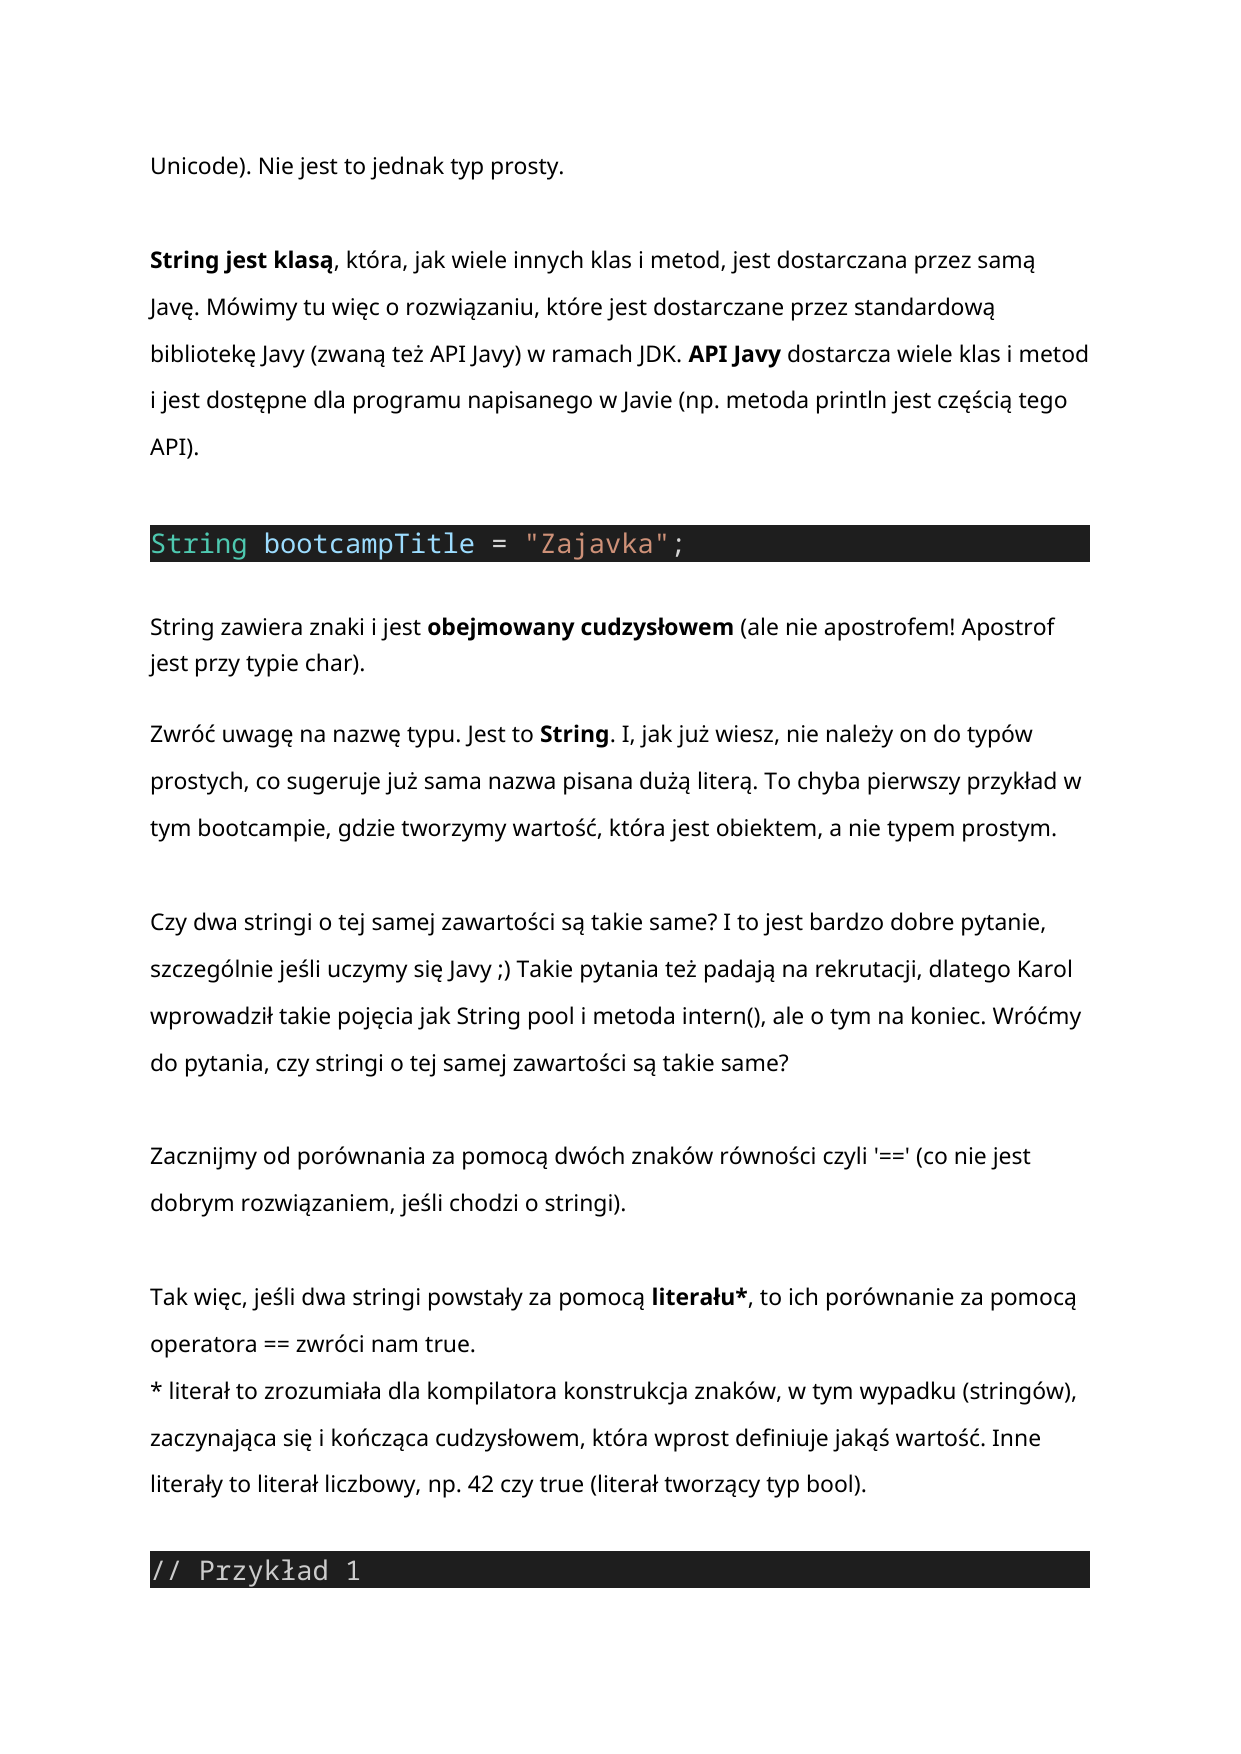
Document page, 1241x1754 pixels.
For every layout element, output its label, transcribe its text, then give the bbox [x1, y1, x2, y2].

text Zwróć uwagę na nazwę typu. Jest to String. I, jak już wiesz, nie należy on do typów prostych, co sugeruje już sama nazwa pisana dużą literą. To chyba pierwszy przykład w tym bootcampie, gdzie tworzymy wartość, która jest obiektem, a nie typem prostym. [150, 718, 1090, 843]
text String jest klasą, która, jak wiele innych klas i metod, jest dostarczana przez samą Javę. Mówimy tu więc o rozwiązaniu, które jest dostarczane przez standardową bibliotekę Javy (zwaną też API Javy) w ramach JDK. API Javy dostarcza wiele klas i metod i jest dostępne dla programu napisanego w Javie (np. metoda println jest częścią tego API). [150, 244, 1090, 462]
text Zacznijmy od porównania za pomocą dwóch znaków równości czyli '==' (co nie jest dobrym rozwiązaniem, jeśli chodzi o stringi). [150, 1140, 1090, 1218]
text // Przykład 1 [150, 1551, 1090, 1588]
text String zawiera znaki i jest obejmowany cudzysłowem (ale nie apostrofem! Apostrof jest przy typie char). [150, 611, 1090, 678]
text * literał to zrozumiała dla kompilatora konstrukcja znaków, w tym wypadku (stringów), zaczynająca się i kończąca cudzysłowem, która wprost definiuje jakąś wartość. Inne literały to literał liczbowy, np. 42 czy true (literał tworzący typ bool). [150, 1375, 1090, 1500]
text Unicode). Nie jest to jednak typ prosty. [150, 150, 1090, 181]
text Czy dwa stringi o tej samej zawartości są takie same? I to jest bardzo dobre pytanie, szczególnie jeśli uczymy się Javy ;) Takie pytania też padają na rekrutacji, dlatego Karol wprowadził takie pojęcia jak String pool i metoda intern(), ale o tym na koniec. Wróćmy do pytania, czy stringi o tej samej zawartości są takie same? [150, 906, 1090, 1078]
text Tak więc, jeśli dwa stringi powstały za pomocą literału*, to ich porównanie za pomocą operatora == zwróci nam true. [150, 1281, 1090, 1359]
text String bootcampTitle = "Zajavka"; [150, 525, 1090, 562]
